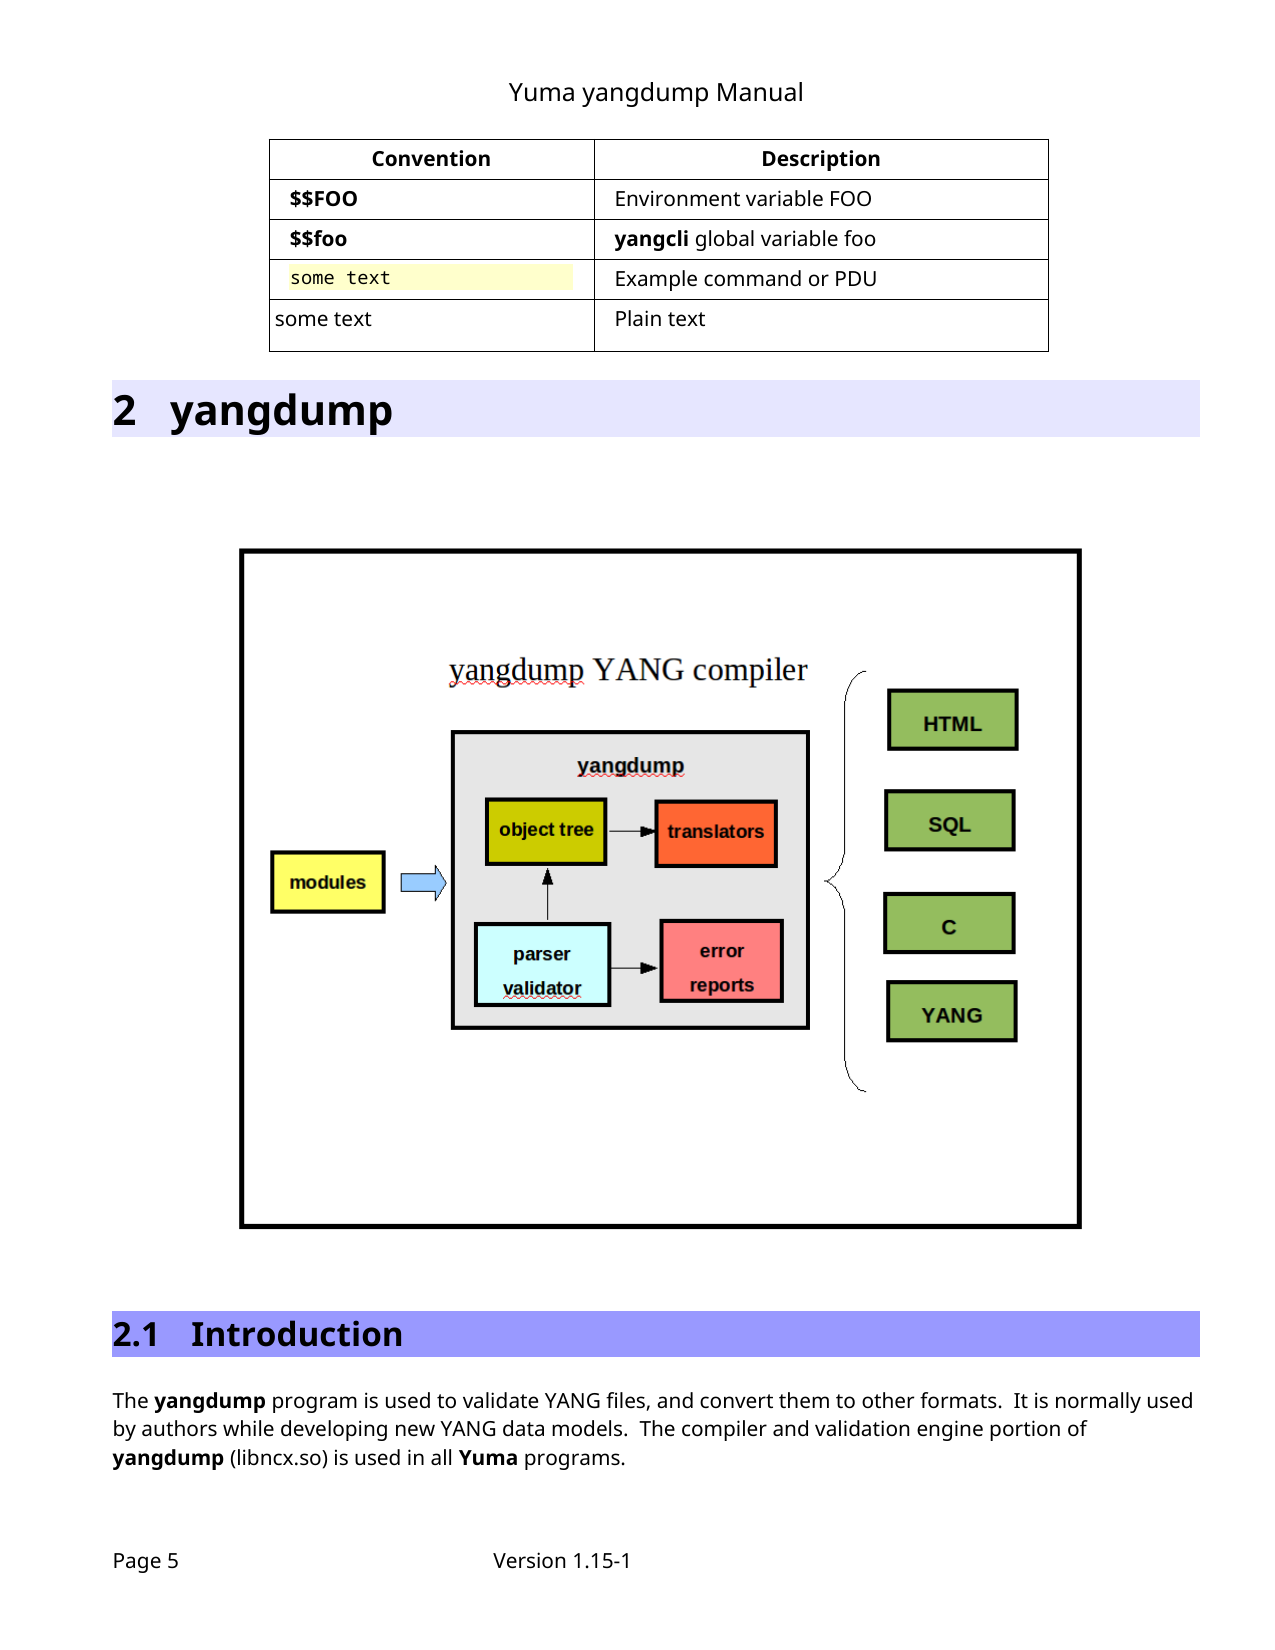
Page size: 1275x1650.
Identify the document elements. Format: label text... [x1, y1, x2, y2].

table_cell $$FOO [270, 180, 594, 218]
table_cell Example command or PDU [595, 260, 1048, 298]
table_header Convention [270, 140, 594, 178]
table_cell some text [270, 260, 594, 298]
table_cell Environment variable FOO [595, 180, 1048, 218]
subtitle yangdump [112, 380, 1200, 437]
table_cell some text [270, 300, 594, 351]
table_header Description [595, 140, 1048, 178]
text The yangdump program is used to validate YANG files, and convert them to other formats. It is normally used by authors while developing new YANG data models. The compiler and validation engine portion of yangdump (libncx.so) is used in all Yuma programs. [112, 1386, 1200, 1471]
picture [175, 507, 1138, 1254]
table_cell yangcli global variable foo [595, 220, 1048, 258]
subtitle Introduction [112, 1311, 1200, 1357]
table_cell $$foo [270, 220, 594, 258]
table_cell Plain text [595, 300, 1048, 351]
